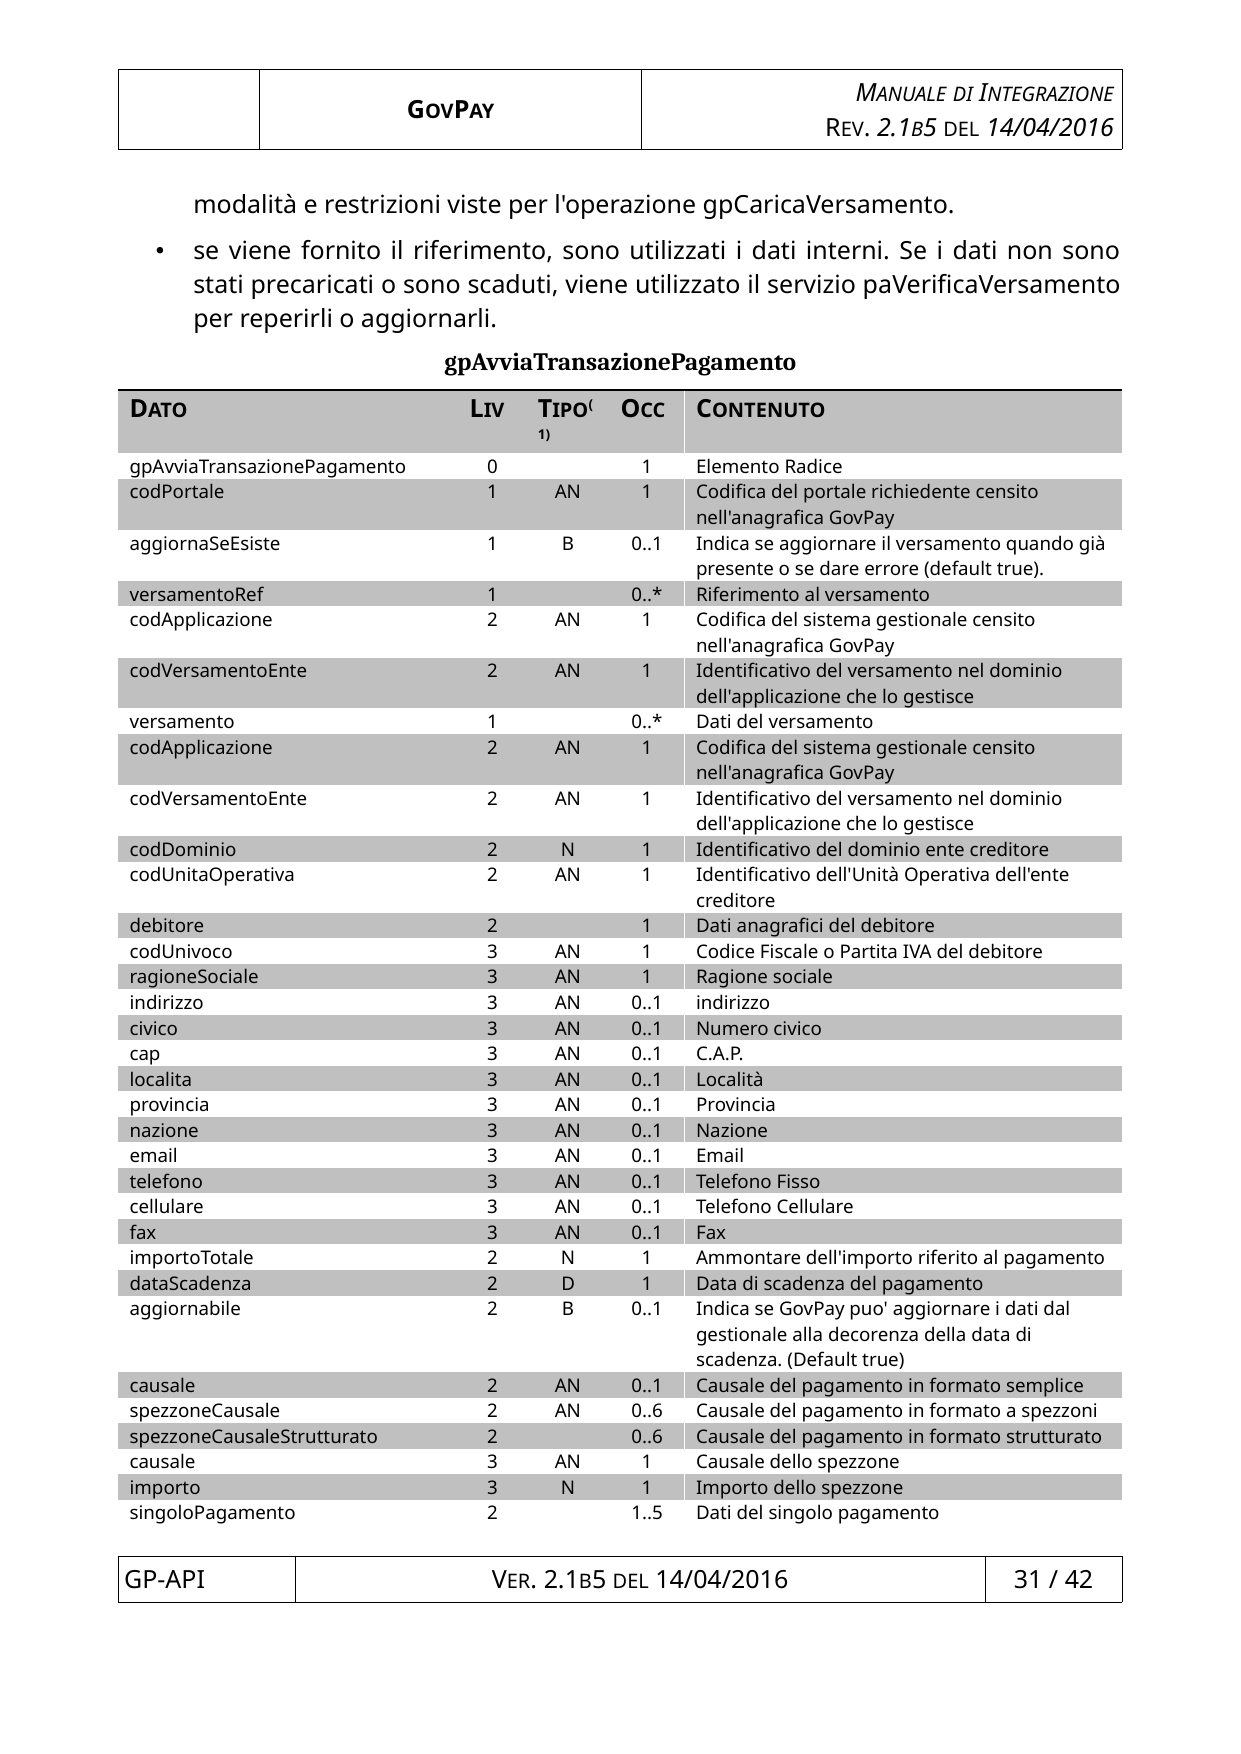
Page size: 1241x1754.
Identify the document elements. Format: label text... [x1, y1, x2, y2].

table_cell civico [118, 1015, 458, 1040]
table_cell Causale del pagamento in formato semplice [685, 1372, 1122, 1398]
table_cell spezzoneCausale [118, 1398, 458, 1423]
table_cell 0..1 [609, 1372, 684, 1398]
table_cell gpAvviaTransazionePagamento [118, 453, 458, 479]
table_cell 2 [458, 836, 526, 862]
table_cell 0..* [609, 709, 684, 734]
table_cell 1 [609, 1245, 684, 1270]
table_cell 0..1 [609, 1219, 684, 1244]
table_cell Ammontare dell'importo riferito al pagamento [685, 1245, 1122, 1270]
table_cell codUnivoco [118, 938, 458, 964]
table_cell Causale dello spezzone [685, 1449, 1122, 1474]
table_cell Dati anagrafici del debitore [685, 913, 1122, 938]
table_cell Causale del pagamento in formato a spezzoni [685, 1398, 1122, 1423]
table_cell 1 [458, 530, 526, 581]
table_cell 0..1 [609, 1296, 684, 1372]
table_cell Telefono Cellulare [685, 1194, 1122, 1219]
table_cell D [526, 1270, 609, 1296]
list se viene fornito il riferimento, sono utilizzati i dati interni. Se i dati non sono stati precaricati o sono scaduti, viene utilizzato il servizio paVerificaVersamento per reperirli o aggiornarli. [156, 233, 1122, 335]
table_cell 1 [458, 479, 526, 530]
table_cell 2 [458, 606, 526, 657]
table_cell spezzoneCausaleStrutturato [118, 1423, 458, 1449]
table_cell 0..1 [609, 1066, 684, 1091]
table_cell Email [685, 1143, 1122, 1168]
table_cell 0..6 [609, 1423, 684, 1449]
table_cell causale [118, 1449, 458, 1474]
table_cell Fax [685, 1219, 1122, 1244]
table_cell AN [526, 1091, 609, 1117]
table_cell 3 [458, 938, 526, 964]
table_cell B [526, 1296, 609, 1372]
table_cell telefono [118, 1168, 458, 1193]
table_cell 2 [458, 734, 526, 785]
table_cell 3 [458, 1040, 526, 1066]
table_cell aggiornabile [118, 1296, 458, 1372]
table_cell 1 [609, 964, 684, 989]
table_cell [526, 1423, 609, 1449]
table_cell Indica se aggiornare il versamento quando già presente o se dare errore (default true). [685, 530, 1122, 581]
table_cell [526, 913, 609, 938]
table_cell [526, 709, 609, 734]
table_cell Provincia [685, 1091, 1122, 1117]
table_cell Riferimento al versamento [685, 581, 1122, 606]
table_cell 1 [609, 938, 684, 964]
table_cell Località [685, 1066, 1122, 1091]
table_cell provincia [118, 1091, 458, 1117]
table_cell AN [526, 606, 609, 657]
table_cell Contenuto [685, 391, 1122, 453]
table_cell importoTotale [118, 1245, 458, 1270]
table_cell AN [526, 1398, 609, 1423]
table_cell AN [526, 1449, 609, 1474]
table_cell AN [526, 1117, 609, 1142]
table_cell 0..1 [609, 530, 684, 581]
table_cell Identificativo dell'Unità Operativa dell'ente creditore [685, 862, 1122, 913]
table_cell C.A.P. [685, 1040, 1122, 1066]
table_cell codApplicazione [118, 606, 458, 657]
table_cell singoloPagamento [118, 1500, 458, 1525]
table_cell 2 [458, 1245, 526, 1270]
table_cell debitore [118, 913, 458, 938]
table_cell fax [118, 1219, 458, 1244]
table_cell nazione [118, 1117, 458, 1142]
table_cell AN [526, 862, 609, 913]
table_cell 2 [458, 862, 526, 913]
table_cell codPortale [118, 479, 458, 530]
table_cell N [526, 836, 609, 862]
table_cell AN [526, 658, 609, 708]
table_cell localita [118, 1066, 458, 1091]
table_cell Numero civico [685, 1015, 1122, 1040]
table_cell AN [526, 1372, 609, 1398]
table_cell 1 [609, 479, 684, 530]
table_cell Nazione [685, 1117, 1122, 1142]
table_cell 1 [458, 581, 526, 606]
table_cell codApplicazione [118, 734, 458, 785]
table_cell 3 [458, 1066, 526, 1091]
table_cell 1 [609, 1474, 684, 1500]
table_cell 3 [458, 1219, 526, 1244]
table_cell 1 [609, 913, 684, 938]
table_cell Codifica del sistema gestionale censito nell'anagrafica GovPay [685, 734, 1122, 785]
table_cell 2 [458, 1500, 526, 1525]
table_cell Telefono Fisso [685, 1168, 1122, 1193]
table_cell 1 [609, 453, 684, 479]
table_cell 0..1 [609, 1143, 684, 1168]
table_cell AN [526, 1066, 609, 1091]
table_cell codVersamentoEnte [118, 785, 458, 836]
table_cell 1 [609, 1449, 684, 1474]
table_cell AN [526, 479, 609, 530]
table_cell cellulare [118, 1194, 458, 1219]
table_cell 3 [458, 1449, 526, 1474]
table_header gpAvviaTransazionePagamento [118, 348, 1122, 389]
table_cell 3 [458, 1117, 526, 1142]
table_cell AN [526, 964, 609, 989]
table_cell Elemento Radice [685, 453, 1122, 479]
table_cell codVersamentoEnte [118, 658, 458, 708]
table_cell 1 [609, 734, 684, 785]
table_cell [526, 1500, 609, 1525]
table_cell Codifica del sistema gestionale censito nell'anagrafica GovPay [685, 606, 1122, 657]
table_cell 3 [458, 1091, 526, 1117]
table_cell Importo dello spezzone [685, 1474, 1122, 1500]
table_cell causale [118, 1372, 458, 1398]
table_cell 1 [458, 709, 526, 734]
table_cell Liv [458, 391, 526, 453]
table_cell AN [526, 1219, 609, 1244]
table_cell AN [526, 1015, 609, 1040]
table_cell Identificativo del versamento nel dominio dell'applicazione che lo gestisce [685, 785, 1122, 836]
table_cell 3 [458, 1015, 526, 1040]
table_cell AN [526, 1168, 609, 1193]
table_cell 0 [458, 453, 526, 479]
table_cell 3 [458, 1194, 526, 1219]
table_cell N [526, 1245, 609, 1270]
table_cell Codice Fiscale o Partita IVA del debitore [685, 938, 1122, 964]
table_cell Occ [609, 391, 684, 453]
table_cell 2 [458, 1398, 526, 1423]
table_cell 1 [609, 836, 684, 862]
table_cell 3 [458, 1143, 526, 1168]
table_cell Indica se GovPay puo' aggiornare i dati dal gestionale alla decorenza della data di scadenza. (Default true) [685, 1296, 1122, 1372]
table_cell 3 [458, 1474, 526, 1500]
table_cell 0..1 [609, 1117, 684, 1142]
table_cell AN [526, 989, 609, 1015]
table_cell indirizzo [685, 989, 1122, 1015]
table_cell 0..1 [609, 1194, 684, 1219]
table_cell 0..1 [609, 1040, 684, 1066]
table_cell 0..6 [609, 1398, 684, 1423]
table_cell Dati del singolo pagamento [685, 1500, 1122, 1525]
table_cell 1 [609, 658, 684, 708]
table_cell Identificativo del dominio ente creditore [685, 836, 1122, 862]
table_cell AN [526, 1143, 609, 1168]
table_cell 2 [458, 1423, 526, 1449]
table_cell 2 [458, 1296, 526, 1372]
table_cell indirizzo [118, 989, 458, 1015]
table_cell 2 [458, 1270, 526, 1296]
table_cell Ragione sociale [685, 964, 1122, 989]
table_cell Identificativo del versamento nel dominio dell'applicazione che lo gestisce [685, 658, 1122, 708]
table_cell [526, 581, 609, 606]
table_cell 2 [458, 913, 526, 938]
table_cell Data di scadenza del pagamento [685, 1270, 1122, 1296]
table_cell 0..1 [609, 989, 684, 1015]
table_cell importo [118, 1474, 458, 1500]
table_cell Dati del versamento [685, 709, 1122, 734]
table_cell 1..5 [609, 1500, 684, 1525]
table_cell 0..* [609, 581, 684, 606]
table_cell 3 [458, 989, 526, 1015]
table_cell B [526, 530, 609, 581]
table_cell Dato [118, 391, 458, 453]
table_cell aggiornaSeEsiste [118, 530, 458, 581]
table_cell 0..1 [609, 1015, 684, 1040]
table_cell ragioneSociale [118, 964, 458, 989]
table_cell 3 [458, 1168, 526, 1193]
table_cell codUnitaOperativa [118, 862, 458, 913]
table_cell email [118, 1143, 458, 1168]
table_cell 0..1 [609, 1168, 684, 1193]
table_cell 1 [609, 606, 684, 657]
table_cell [526, 453, 609, 479]
list modalità e restrizioni viste per l'operazione gpCaricaVersamento. [156, 186, 1122, 220]
table_cell Codifica del portale richiedente censito nell'anagrafica GovPay [685, 479, 1122, 530]
table_cell AN [526, 1194, 609, 1219]
table_cell 1 [609, 862, 684, 913]
table_cell AN [526, 938, 609, 964]
table_cell 2 [458, 1372, 526, 1398]
table_cell 2 [458, 785, 526, 836]
table_cell AN [526, 734, 609, 785]
table_cell dataScadenza [118, 1270, 458, 1296]
table_cell 0..1 [609, 1091, 684, 1117]
table_cell Tipo(1) [526, 391, 609, 453]
table_cell AN [526, 1040, 609, 1066]
table_cell versamento [118, 709, 458, 734]
table_cell 1 [609, 785, 684, 836]
table_cell 2 [458, 658, 526, 708]
table_cell codDominio [118, 836, 458, 862]
table_cell versamentoRef [118, 581, 458, 606]
table_cell cap [118, 1040, 458, 1066]
table_cell 1 [609, 1270, 684, 1296]
table_cell 3 [458, 964, 526, 989]
table_cell N [526, 1474, 609, 1500]
table_cell AN [526, 785, 609, 836]
table_cell Causale del pagamento in formato strutturato [685, 1423, 1122, 1449]
